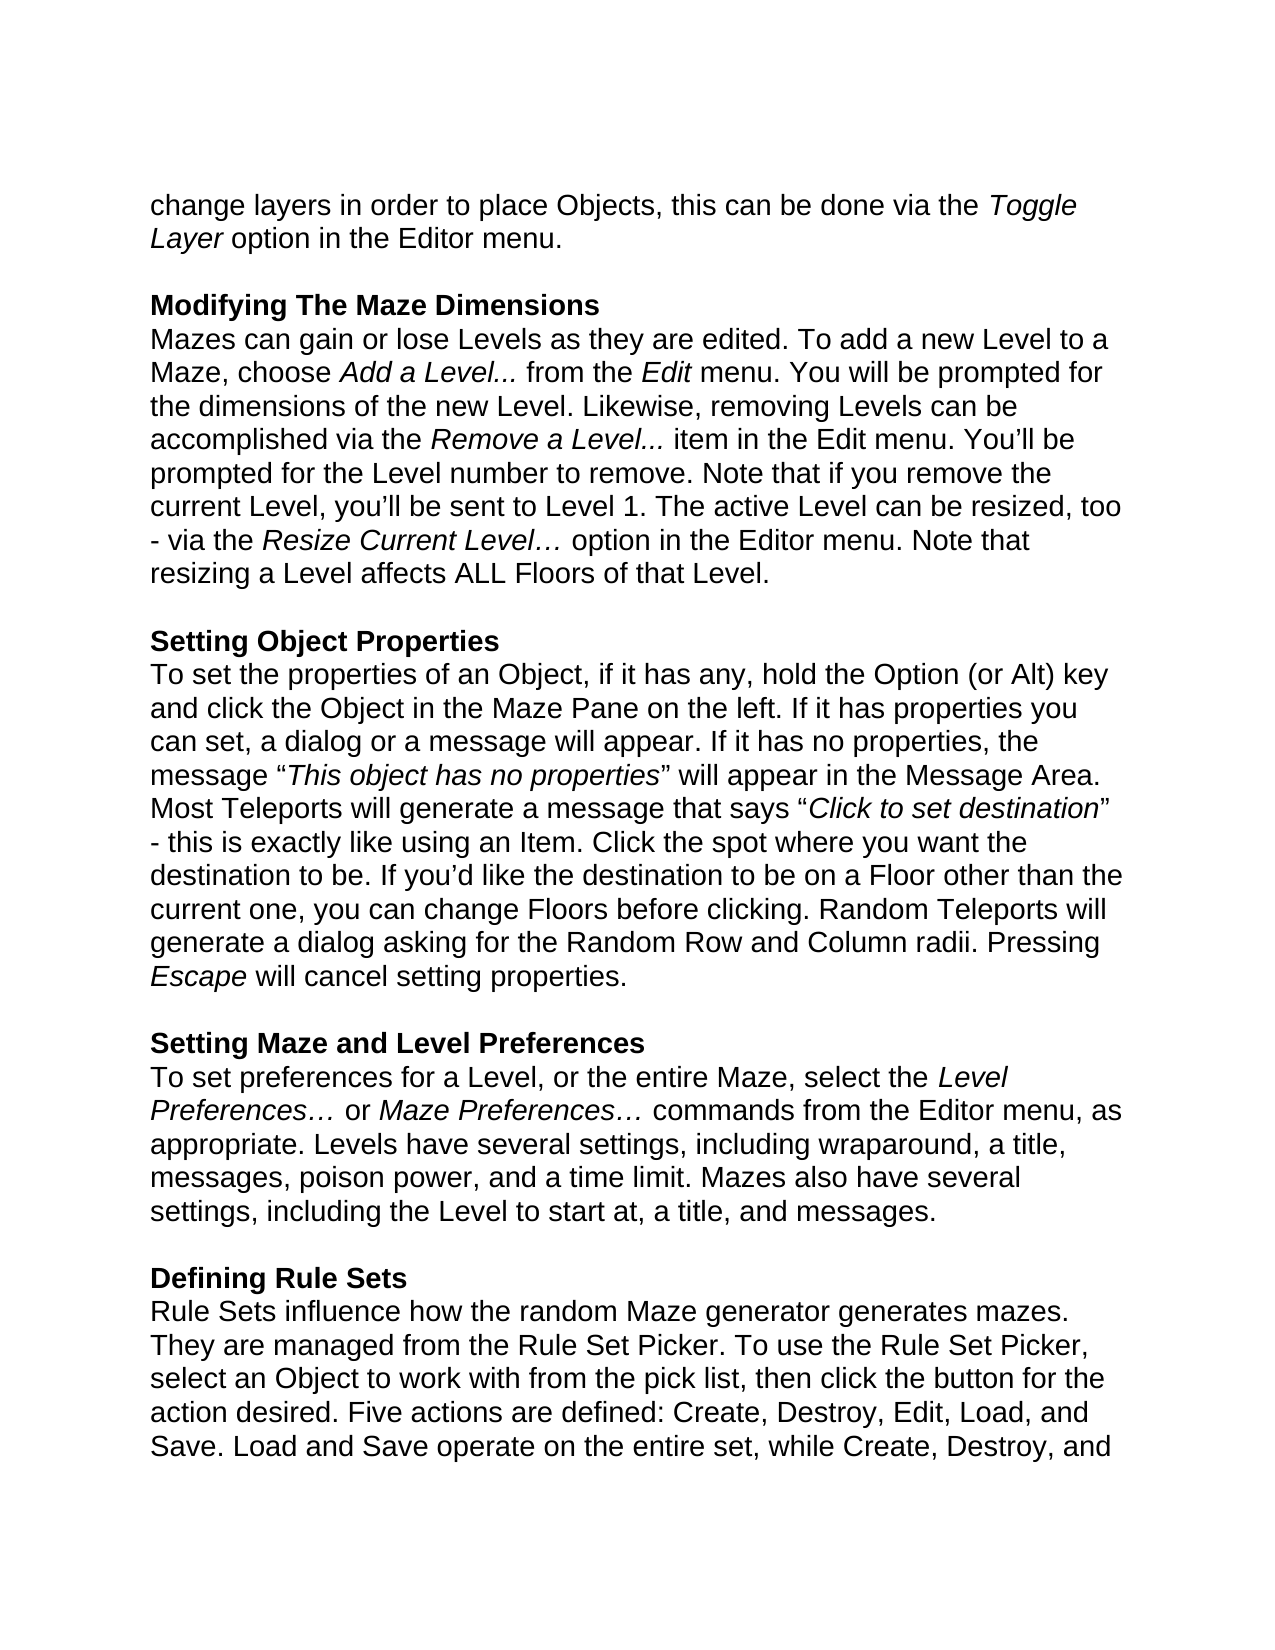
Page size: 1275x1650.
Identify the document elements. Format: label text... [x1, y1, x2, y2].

text To set preferences for a Level, or the entire Maze, select the Level Preferences… or Maze Preferences… commands from the Editor menu, as appropriate. Levels have several settings, including wraparound, a title, messages, poison power, and a time limit. Mazes also have several settings, including the Level to start at, a title, and messages. [150, 1059, 1125, 1227]
text Rule Sets influence how the random Maze generator generates mazes. They are managed from the Rule Set Picker. To use the Rule Set Picker, select an Object to work with from the pick list, then click the button for the action desired. Five actions are defined: Create, Destroy, Edit, Load, and Save. Load and Save operate on the entire set, while Create, Destroy, and [150, 1294, 1125, 1462]
text Mazes can gain or lose Levels as they are edited. To add a new Level to a Maze, choose Add a Level... from the Edit menu. You will be prompted for the dimensions of the new Level. Likewise, removing Levels can be accomplished via the Remove a Level... item in the Edit menu. You’ll be prompted for the Level number to remove. Note that if you remove the current Level, you’ll be sent to Level 1. The active Level can be resized, too - via the Resize Current Level… option in the Editor menu. Note that resizing a Level affects ALL Floors of that Level. [150, 322, 1125, 590]
text Setting Object Properties [150, 623, 1125, 657]
text Modifying The Maze Dimensions [150, 288, 1125, 322]
text Defining Rule Sets [150, 1261, 1125, 1294]
text change layers in order to place Objects, this can be done via the Toggle Layer option in the Editor menu. [150, 187, 1125, 254]
text To set the properties of an Object, if it has any, hold the Option (or Alt) key and click the Object in the Maze Pane on the left. If it has properties you can set, a dialog or a message will appear. If it has no properties, the message “This object has no properties” will appear in the Message Area. Most Teleports will generate a message that says “Click to set destination” - this is exactly like using an Item. Click the spot where you want the destination to be. If you’d like the destination to be on a Floor other than the current one, you can change Floors before clicking. Random Teleports will generate a dialog asking for the Random Row and Column radii. Pressing Escape will cancel setting properties. [150, 657, 1125, 992]
text Setting Maze and Level Preferences [150, 1026, 1125, 1059]
